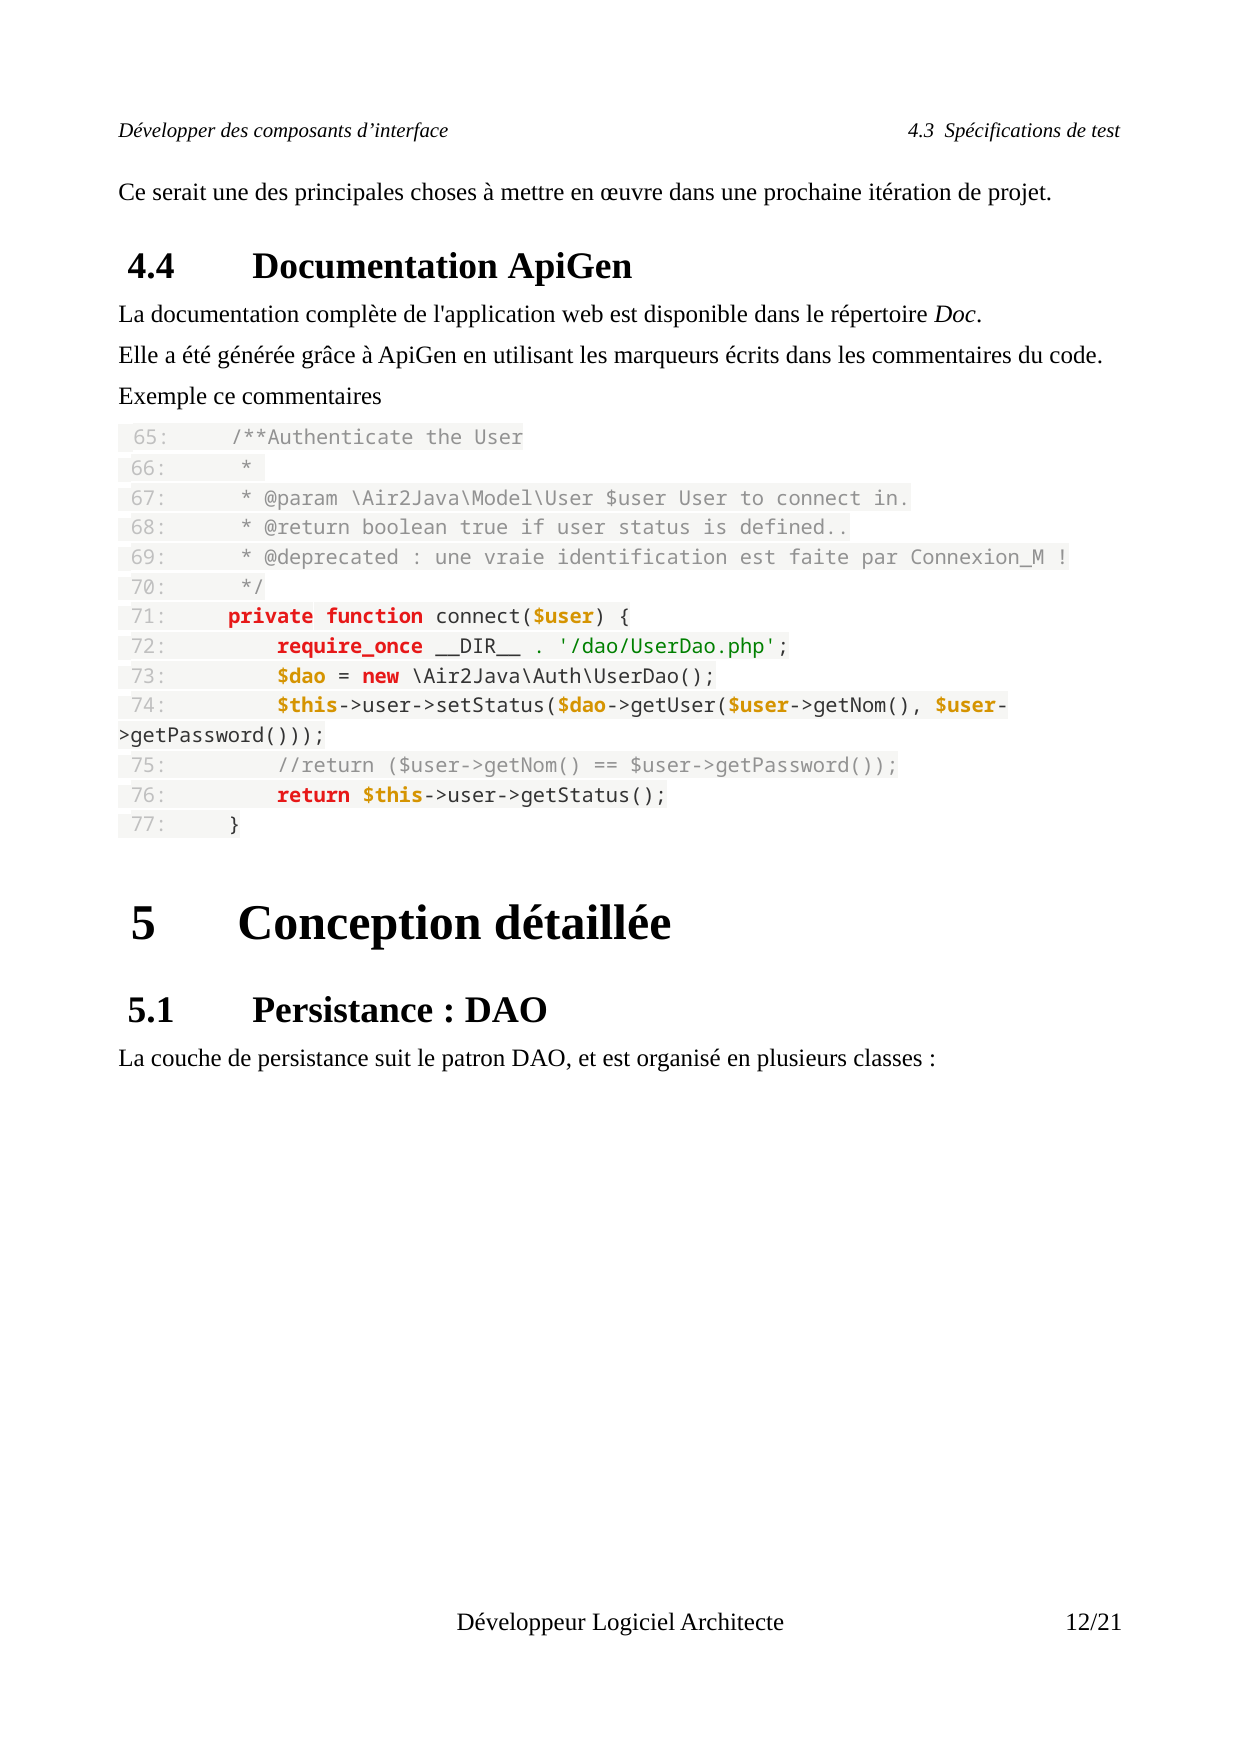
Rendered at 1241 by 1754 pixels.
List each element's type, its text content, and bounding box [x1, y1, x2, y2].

text 71: private function connect($user) { [118, 600, 1122, 630]
text La documentation complète de l'application web est disponible dans le répertoire Doc. [118, 299, 1122, 328]
text 70: */ [118, 571, 1122, 600]
text 67: * @param \Air2Java\Model\User $user User to connect in. [118, 482, 1122, 511]
text 66: * [118, 452, 1122, 482]
text 68: * @return boolean true if user status is defined.. [118, 511, 1122, 541]
text 74: $this->user->setStatus($dao->getUser($user->getNom(), $user->getPassword())); [118, 689, 1122, 749]
text 69: * @deprecated : une vraie identification est faite par Connexion_M ! [118, 541, 1122, 571]
text Exemple ce commentaires [118, 381, 1122, 410]
subtitle Documentation ApiGen [118, 243, 1122, 286]
text Ce serait une des principales choses à mettre en œuvre dans une prochaine itération de projet. [118, 177, 1122, 206]
text La couche de persistance suit le patron DAO, et est organisé en plusieurs classes : [118, 1043, 1122, 1072]
text Elle a été générée grâce à ApiGen en utilisant les marqueurs écrits dans les commentaires du code. [118, 340, 1122, 369]
text 77: } [118, 808, 1122, 838]
text 75: //return ($user->getNom() == $user->getPassword()); [118, 749, 1122, 778]
subtitle Conception détaillée [118, 893, 1122, 950]
text 73: $dao = new \Air2Java\Auth\UserDao(); [118, 660, 1122, 689]
text 65: /**Authenticate the User [118, 423, 1122, 452]
text 72: require_once __DIR__ . '/dao/UserDao.php'; [118, 630, 1122, 660]
subtitle Persistance : DAO [118, 988, 1122, 1031]
text 76: return $this->user->getStatus(); [118, 778, 1122, 808]
